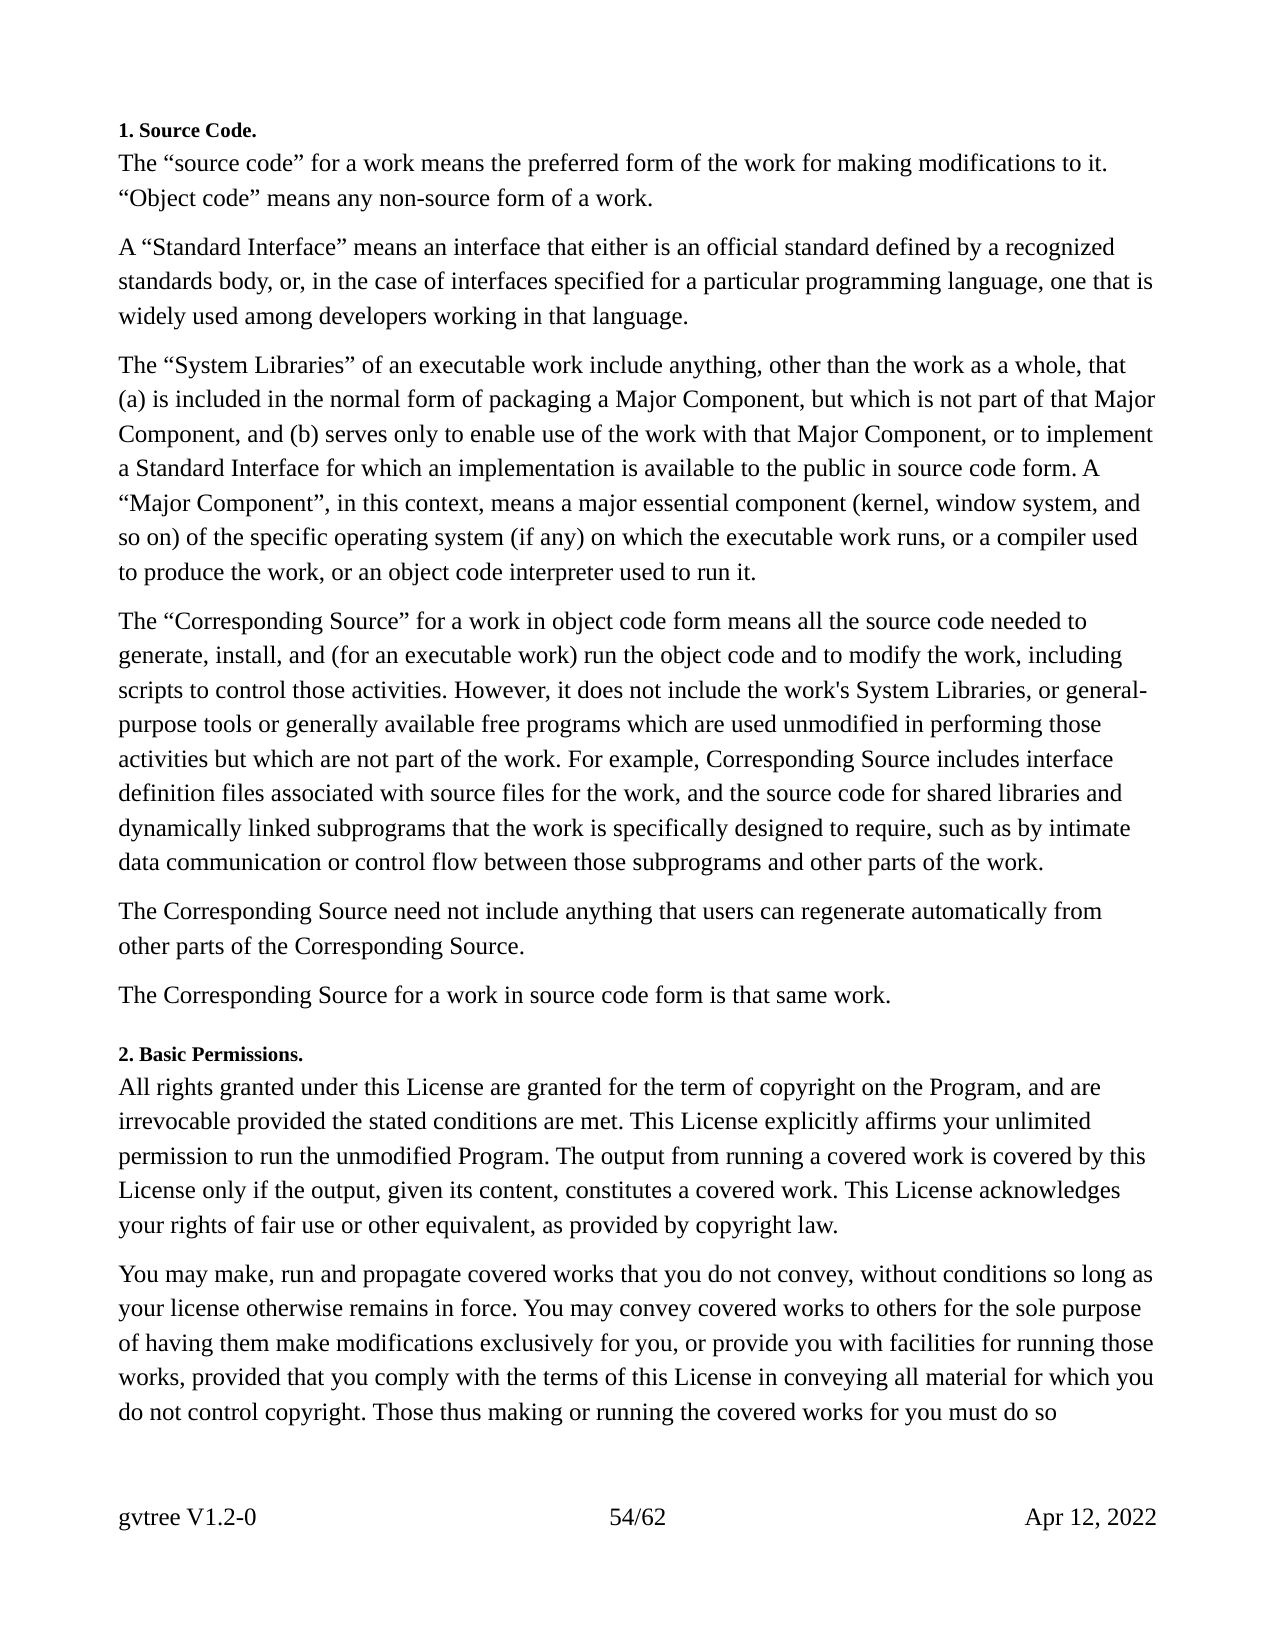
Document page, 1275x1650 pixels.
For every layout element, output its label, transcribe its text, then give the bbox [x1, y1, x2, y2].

text A “Standard Interface” means an interface that either is an official standard defined by a recognized standards body, or, in the case of interfaces specified for a particular programming language, one that is widely used among developers working in that language. [118, 232, 1157, 330]
text The Corresponding Source for a work in source code form is that same work. [118, 980, 1157, 1009]
text The “source code” for a work means the preferred form of the work for making modifications to it. “Object code” means any non-source form of a work. [118, 148, 1157, 212]
subtitle 2. Basic Permissions. [118, 1041, 1157, 1066]
text The “System Libraries” of an executable work include anything, other than the work as a whole, that (a) is included in the normal form of packaging a Major Component, but which is not part of that Major Component, and (b) serves only to enable use of the work with that Major Component, or to implement a Standard Interface for which an implementation is available to the public in source code form. A “Major Component”, in this context, means a major essential component (kernel, window system, and so on) of the specific operating system (if any) on which the executable work runs, or a compiler used to produce the work, or an object code interpreter used to run it. [118, 350, 1157, 586]
text All rights granted under this License are granted for the term of copyright on the Program, and are irrevocable provided the stated conditions are met. This License explicitly affirms your unlimited permission to run the unmodified Program. The output from running a covered work is covered by this License only if the output, given its content, constitutes a covered work. This License acknowledges your rights of fair use or other equivalent, as provided by copyright law. [118, 1072, 1157, 1238]
text The Corresponding Source need not include anything that users can regenerate automatically from other parts of the Corresponding Source. [118, 896, 1157, 959]
text You may make, run and propagate covered works that you do not convey, without conditions so long as your license otherwise remains in force. You may convey covered works to others for the sole purpose of having them make modifications exclusively for you, or provide you with facilities for running those works, provided that you comply with the terms of this License in conveying all material for which you do not control copyright. Those thus making or running the covered works for you must do so [118, 1259, 1157, 1425]
subtitle 1. Source Code. [118, 118, 1157, 142]
text The “Corresponding Source” for a work in object code form means all the source code needed to generate, install, and (for an executable work) run the object code and to modify the work, including scripts to control those activities. However, it does not include the work's System Libraries, or general-purpose tools or generally available free programs which are used unmodified in performing those activities but which are not part of the work. For example, Corresponding Source includes interface definition files associated with source files for the work, and the source code for shared libraries and dynamically linked subprograms that the work is specifically designed to require, such as by intimate data communication or control flow between those subprograms and other parts of the work. [118, 606, 1157, 876]
